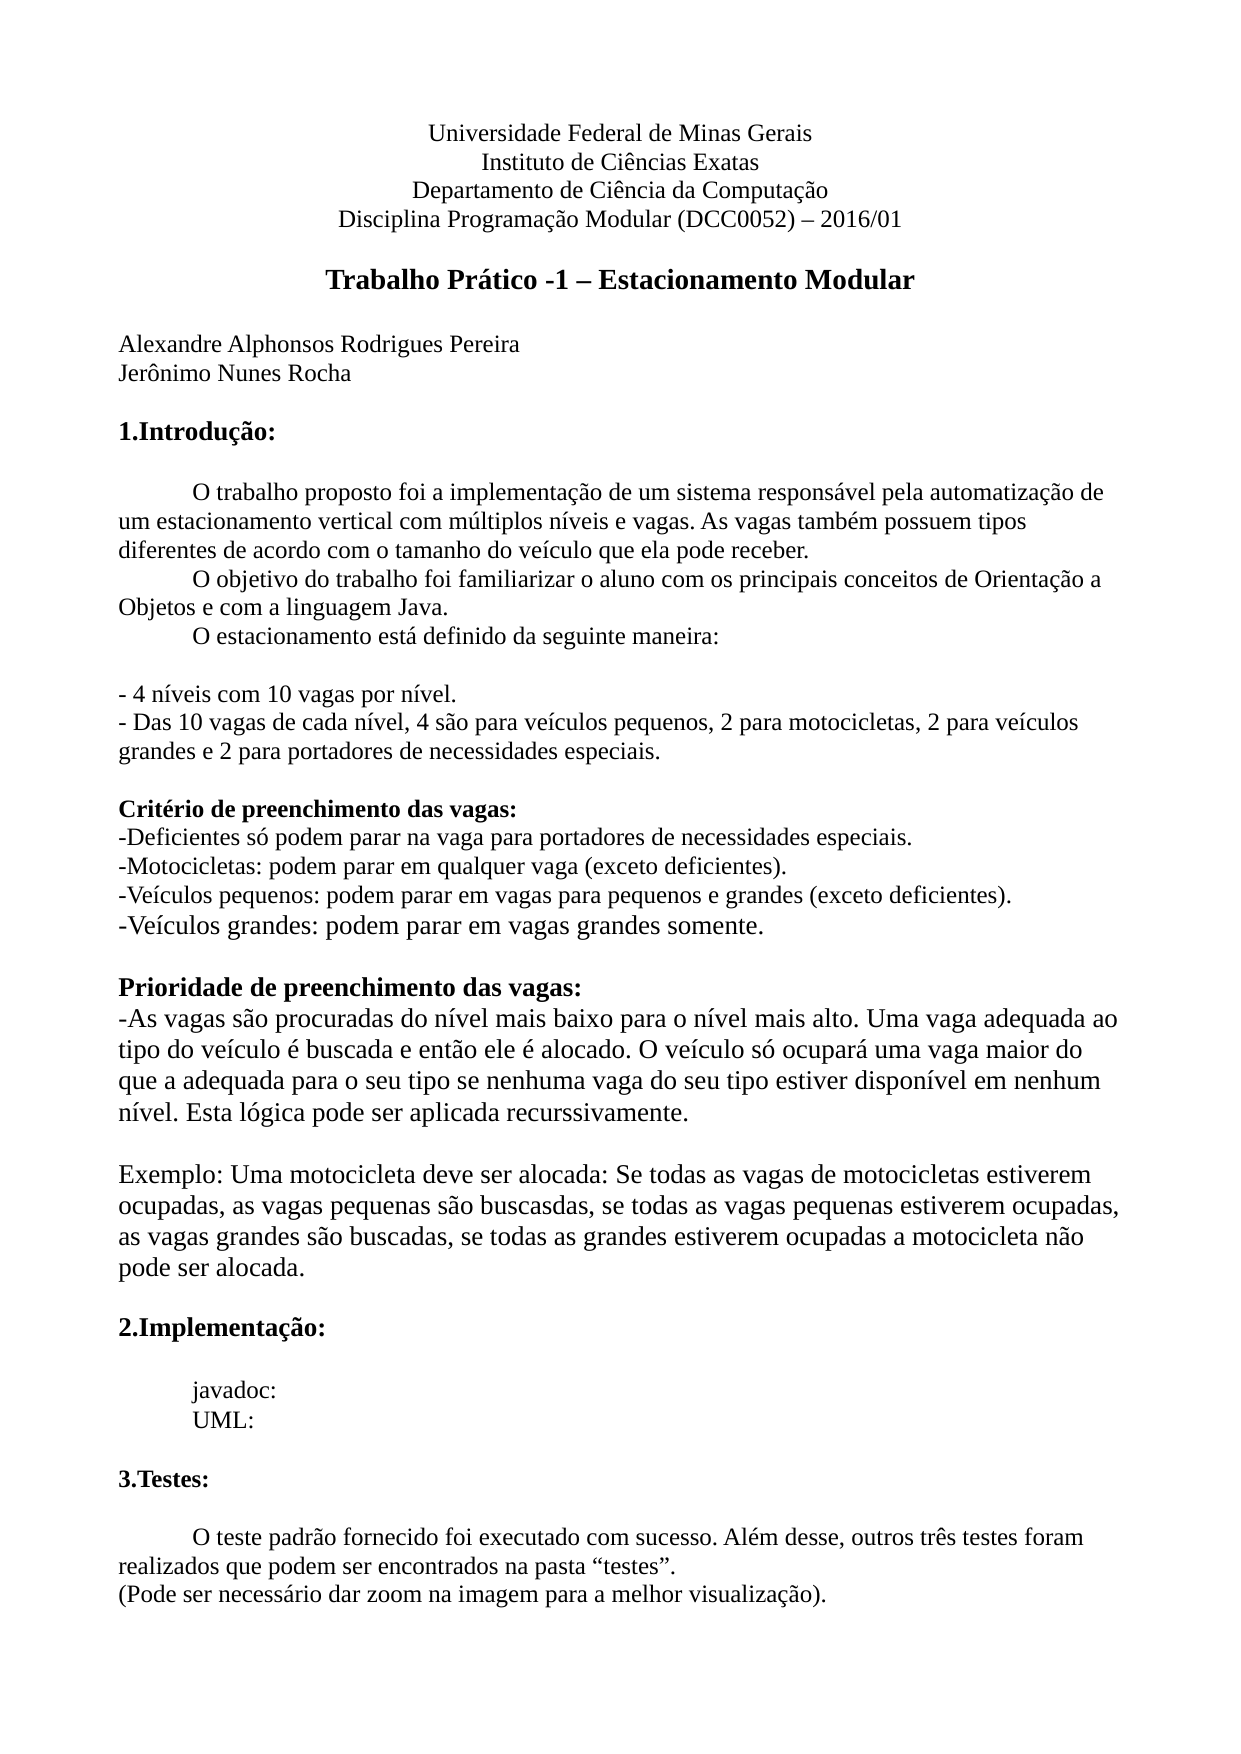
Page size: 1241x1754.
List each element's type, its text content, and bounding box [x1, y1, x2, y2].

text - Das 10 vagas de cada nível, 4 são para veículos pequenos, 2 para motocicletas, 2 para veículos grandes e 2 para portadores de necessidades especiais. [118, 707, 1122, 765]
text O trabalho proposto foi a implementação de um sistema responsável pela automatização de um estacionamento vertical com múltiplos níveis e vagas. As vagas também possuem tipos diferentes de acordo com o tamanho do veículo que ela pode receber. [118, 475, 1122, 564]
text 2.Implementação: [118, 1311, 1122, 1342]
text (Pode ser necessário dar zoom na imagem para a melhor visualização). [118, 1579, 1122, 1608]
text Prioridade de preenchimento das vagas: [118, 971, 1122, 1002]
text Universidade Federal de Minas Gerais [118, 118, 1122, 147]
text -Motocicletas: podem parar em qualquer vaga (exceto deficientes). [118, 851, 1122, 880]
text Exemplo: Uma motocicleta deve ser alocada: Se todas as vagas de motocicletas estiverem ocupadas, as vagas pequenas são buscasdas, se todas as vagas pequenas estiverem ocupadas, as vagas grandes são buscadas, se todas as grandes estiverem ocupadas a motocicleta não pode ser alocada. [118, 1158, 1122, 1282]
text javadoc: [118, 1373, 1122, 1405]
text O teste padrão fornecido foi executado com sucesso. Além desse, outros três testes foram realizados que podem ser encontrados na pasta “testes”. [118, 1522, 1122, 1579]
text 3.Testes: [118, 1464, 1122, 1493]
text -As vagas são procuradas do nível mais baixo para o nível mais alto. Uma vaga adequada ao tipo do veículo é buscada e então ele é alocado. O veículo só ocupará uma vaga maior do que a adequada para o seu tipo se nenhuma vaga do seu tipo estiver disponível em nenhum nível. Esta lógica pode ser aplicada recurssivamente. [118, 1002, 1122, 1127]
text -Veículos grandes: podem parar em vagas grandes somente. [118, 909, 1122, 940]
text 1.Introdução: [118, 415, 1122, 446]
text Disciplina Programação Modular (DCC0052) – 2016/01 [118, 204, 1122, 233]
text Alexandre Alphonsos Rodrigues Pereira [118, 329, 1122, 358]
text Jerônimo Nunes Rocha [118, 358, 1122, 386]
text Instituto de Ciências Exatas [118, 147, 1122, 176]
text Critério de preenchimento das vagas: [118, 794, 1122, 822]
text -Deficientes só podem parar na vaga para portadores de necessidades especiais. [118, 822, 1122, 851]
text O estacionamento está definido da seguinte maneira: [118, 621, 1122, 650]
text - 4 níveis com 10 vagas por nível. [118, 679, 1122, 707]
text -Veículos pequenos: podem parar em vagas para pequenos e grandes (exceto deficientes). [118, 880, 1122, 909]
text O objetivo do trabalho foi familiarizar o aluno com os principais conceitos de Orientação a Objetos e com a linguagem Java. [118, 564, 1122, 621]
text Trabalho Prático -1 – Estacionamento Modular [118, 262, 1122, 295]
text UML: [118, 1405, 1122, 1433]
text Departamento de Ciência da Computação [118, 176, 1122, 204]
